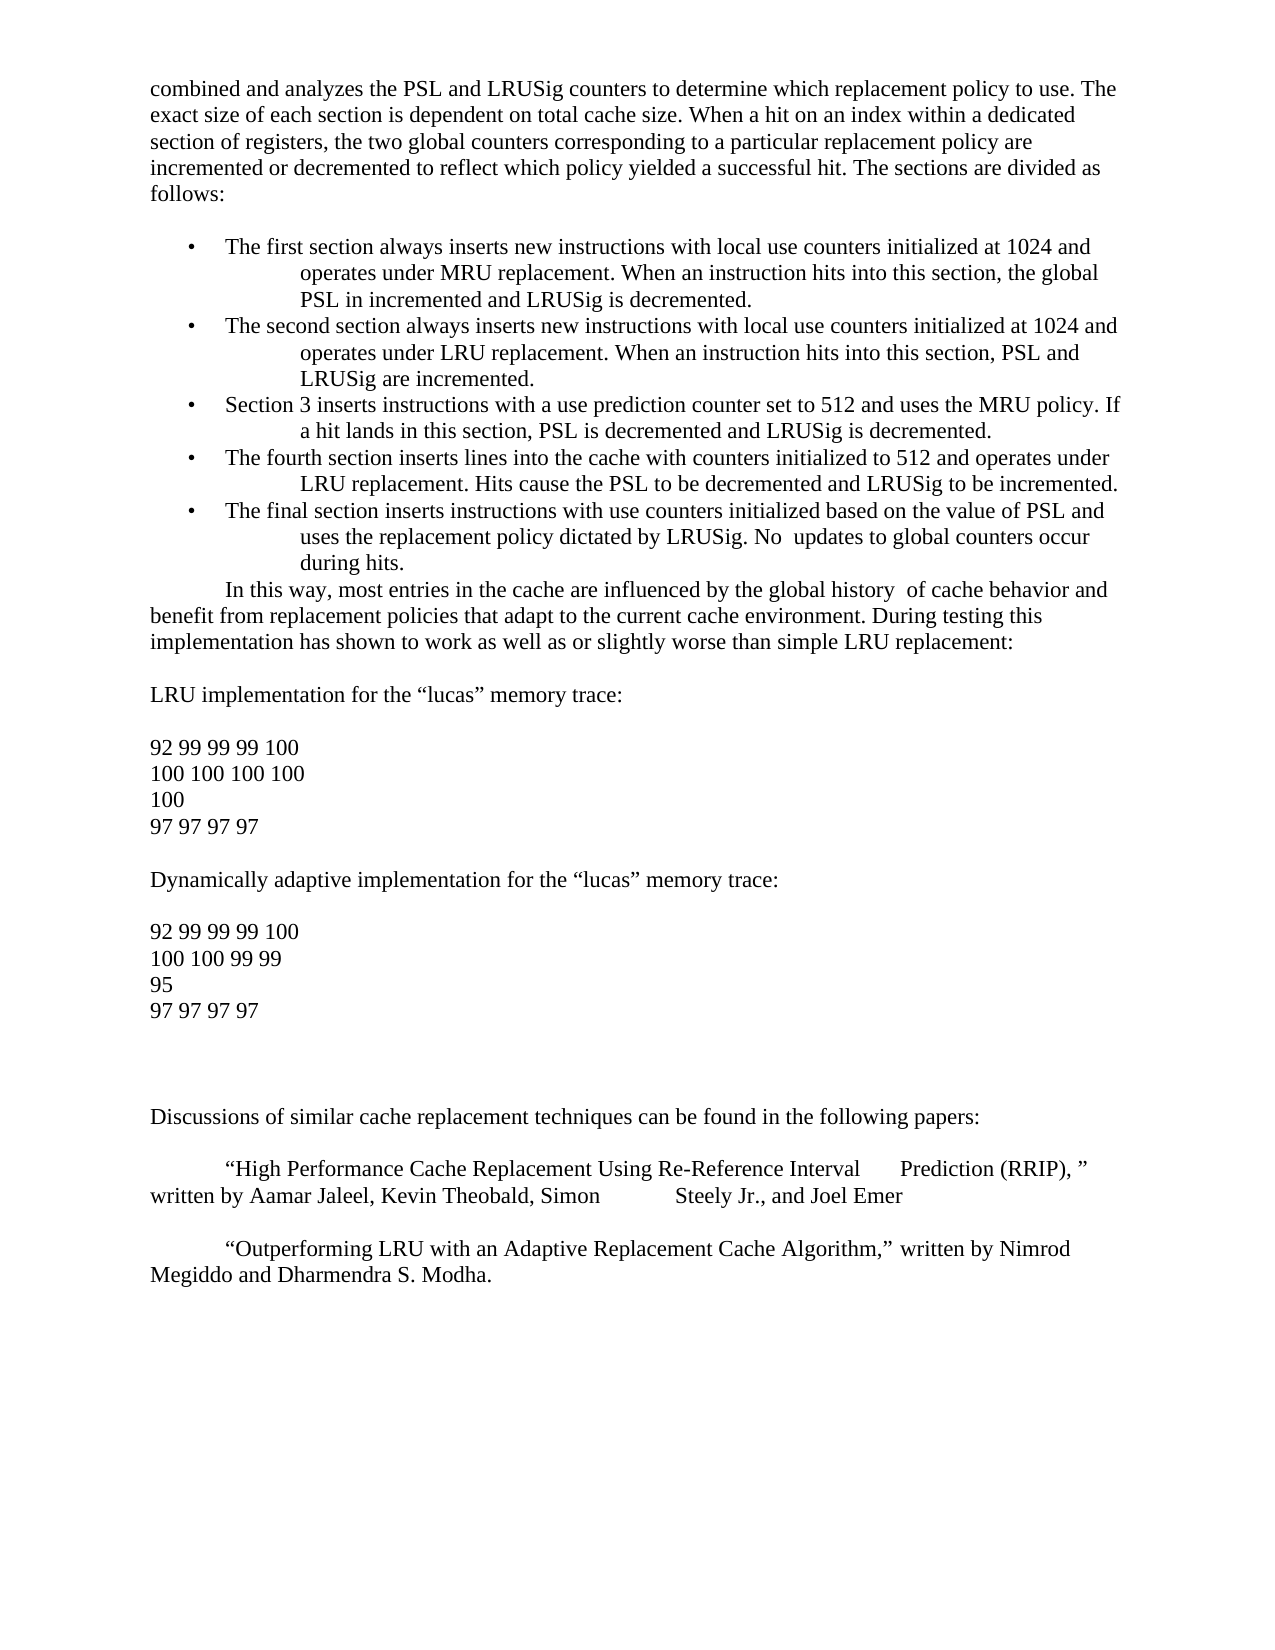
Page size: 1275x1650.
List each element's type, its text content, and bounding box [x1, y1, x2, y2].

list The fourth section inserts lines into the cache with counters initialized to 512 and operates under LRU replacement. Hits cause the PSL to be decremented and LRUSig to be incremented. [187, 444, 1125, 497]
text 100 100 99 99 [150, 945, 1125, 971]
text 100 [150, 787, 1125, 813]
text “High Performance Cache Replacement Using Re-Reference Interval Prediction (RRIP), ” written by Aamar Jaleel, Kevin Theobald, Simon Steely Jr., and Joel Emer [150, 1156, 1125, 1208]
list The second section always inserts new instructions with local use counters initialized at 1024 and operates under LRU replacement. When an instruction hits into this section, PSL and LRUSig are incremented. [187, 312, 1125, 391]
text “Outperforming LRU with an Adaptive Replacement Cache Algorithm,” written by Nimrod Megiddo and Dharmendra S. Modha. [150, 1234, 1125, 1287]
text 97 97 97 97 [150, 813, 1125, 839]
text In this way, most entries in the cache are influenced by the global history of cache behavior and benefit from replacement policies that adapt to the current cache environment. During testing this implementation has shown to work as well as or slightly worse than simple LRU replacement: [150, 576, 1125, 655]
list The first section always inserts new instructions with local use counters initialized at 1024 and operates under MRU replacement. When an instruction hits into this section, the global PSL in incremented and LRUSig is decremented. [187, 233, 1125, 312]
text combined and analyzes the PSL and LRUSig counters to determine which replacement policy to use. The exact size of each section is dependent on total cache size. When a hit on an index within a dedicated section of registers, the two global counters corresponding to a particular replacement policy are incremented or decremented to reflect which policy yielded a successful hit. The sections are divided as follows: [150, 75, 1125, 207]
text LRU implementation for the “lucas” memory trace: [150, 681, 1125, 707]
text 97 97 97 97 [150, 997, 1125, 1024]
list The final section inserts instructions with use counters initialized based on the value of PSL and uses the replacement policy dictated by LRUSig. No updates to global counters occur during hits. [187, 497, 1125, 576]
text Discussions of similar cache replacement techniques can be found in the following papers: [150, 1103, 1125, 1129]
text 92 99 99 99 100 [150, 918, 1125, 945]
text 92 99 99 99 100 [150, 734, 1125, 760]
list Section 3 inserts instructions with a use prediction counter set to 512 and uses the MRU policy. If a hit lands in this section, PSL is decremented and LRUSig is decremented. [187, 391, 1125, 444]
text 100 100 100 100 [150, 760, 1125, 787]
text 95 [150, 971, 1125, 997]
text Dynamically adaptive implementation for the “lucas” memory trace: [150, 866, 1125, 892]
